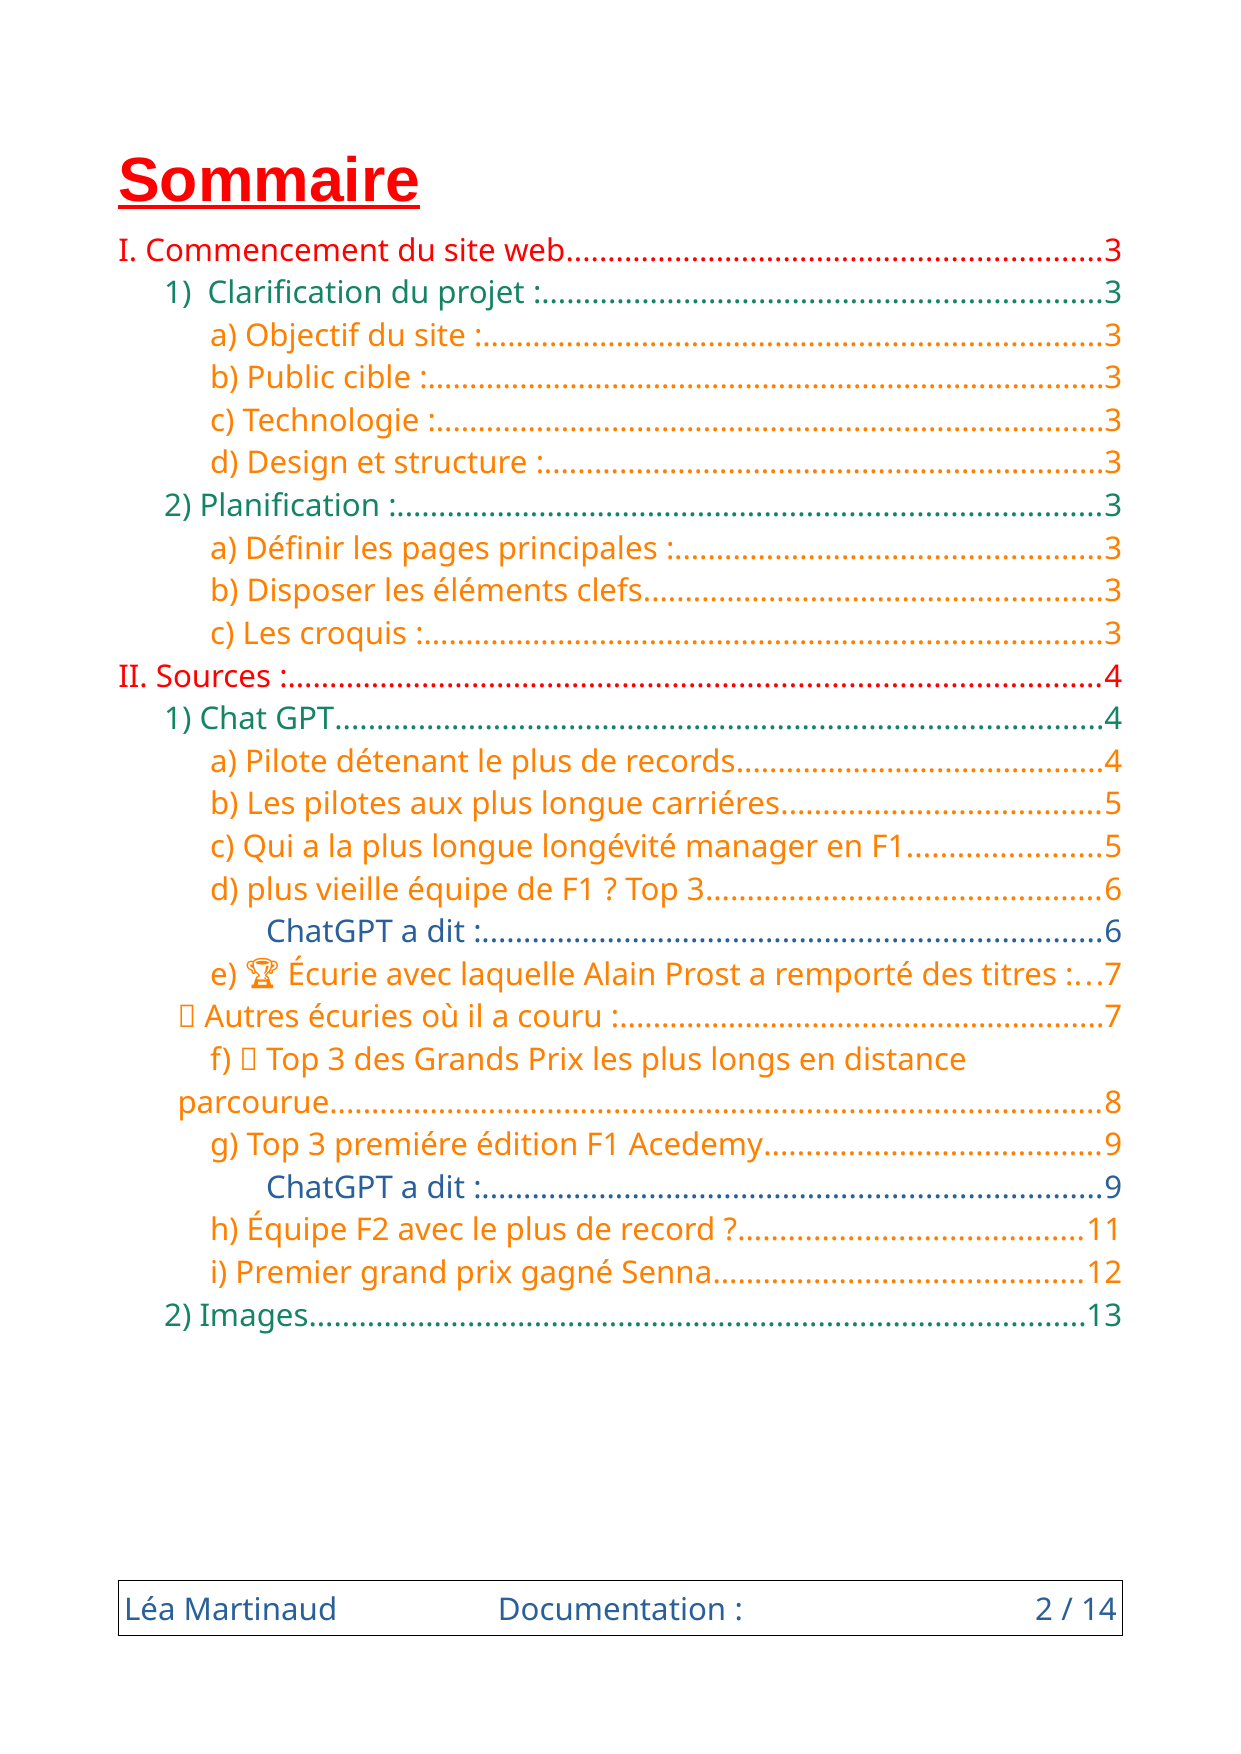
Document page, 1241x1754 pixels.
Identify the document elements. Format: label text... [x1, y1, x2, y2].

text 1) Chat GPT 4 [148, 696, 1122, 739]
text a) Objectif du site : 3 [177, 313, 1122, 355]
text II. Sources : 4 [118, 653, 1122, 696]
text a) Pilote détenant le plus de records 4 [177, 739, 1122, 781]
text d) Design et structure : 3 [177, 441, 1122, 483]
text I. Commencement du site web 3 [118, 227, 1122, 270]
text c) Technologie : 3 [177, 398, 1122, 441]
text 2) Images 13 [148, 1293, 1122, 1335]
text b) Public cible : 3 [177, 355, 1122, 398]
text b) Disposer les éléments clefs 3 [177, 568, 1122, 611]
text f) 🏁 Top 3 des Grands Prix les plus longs en distance parcourue 8 [177, 1037, 1122, 1122]
text c) Qui a la plus longue longévité manager en F1 5 [177, 824, 1122, 867]
text a) Définir les pages principales : 3 [177, 526, 1122, 568]
text e) 🏆 Écurie avec laquelle Alain Prost a remporté des titres : 7 [177, 952, 1122, 994]
text c) Les croquis : 3 [177, 611, 1122, 653]
text d) plus vieille équipe de F1 ? Top 3 6 [177, 867, 1122, 909]
subtitle Sommaire [118, 143, 1122, 215]
text 2) Planification : 3 [148, 483, 1122, 526]
text b) Les pilotes aux plus longue carriéres 5 [177, 781, 1122, 824]
text g) Top 3 premiére édition F1 Acedemy 9 [177, 1122, 1122, 1165]
text 🏁 Autres écuries où il a couru : 7 [177, 994, 1122, 1037]
text h) Équipe F2 avec le plus de record ? 11 [177, 1207, 1122, 1250]
text ChatGPT a dit : 6 [266, 909, 1122, 952]
text 1) Clarification du projet : 3 [148, 270, 1122, 313]
text ChatGPT a dit : 9 [266, 1165, 1122, 1207]
text i) Premier grand prix gagné Senna 12 [177, 1250, 1122, 1293]
